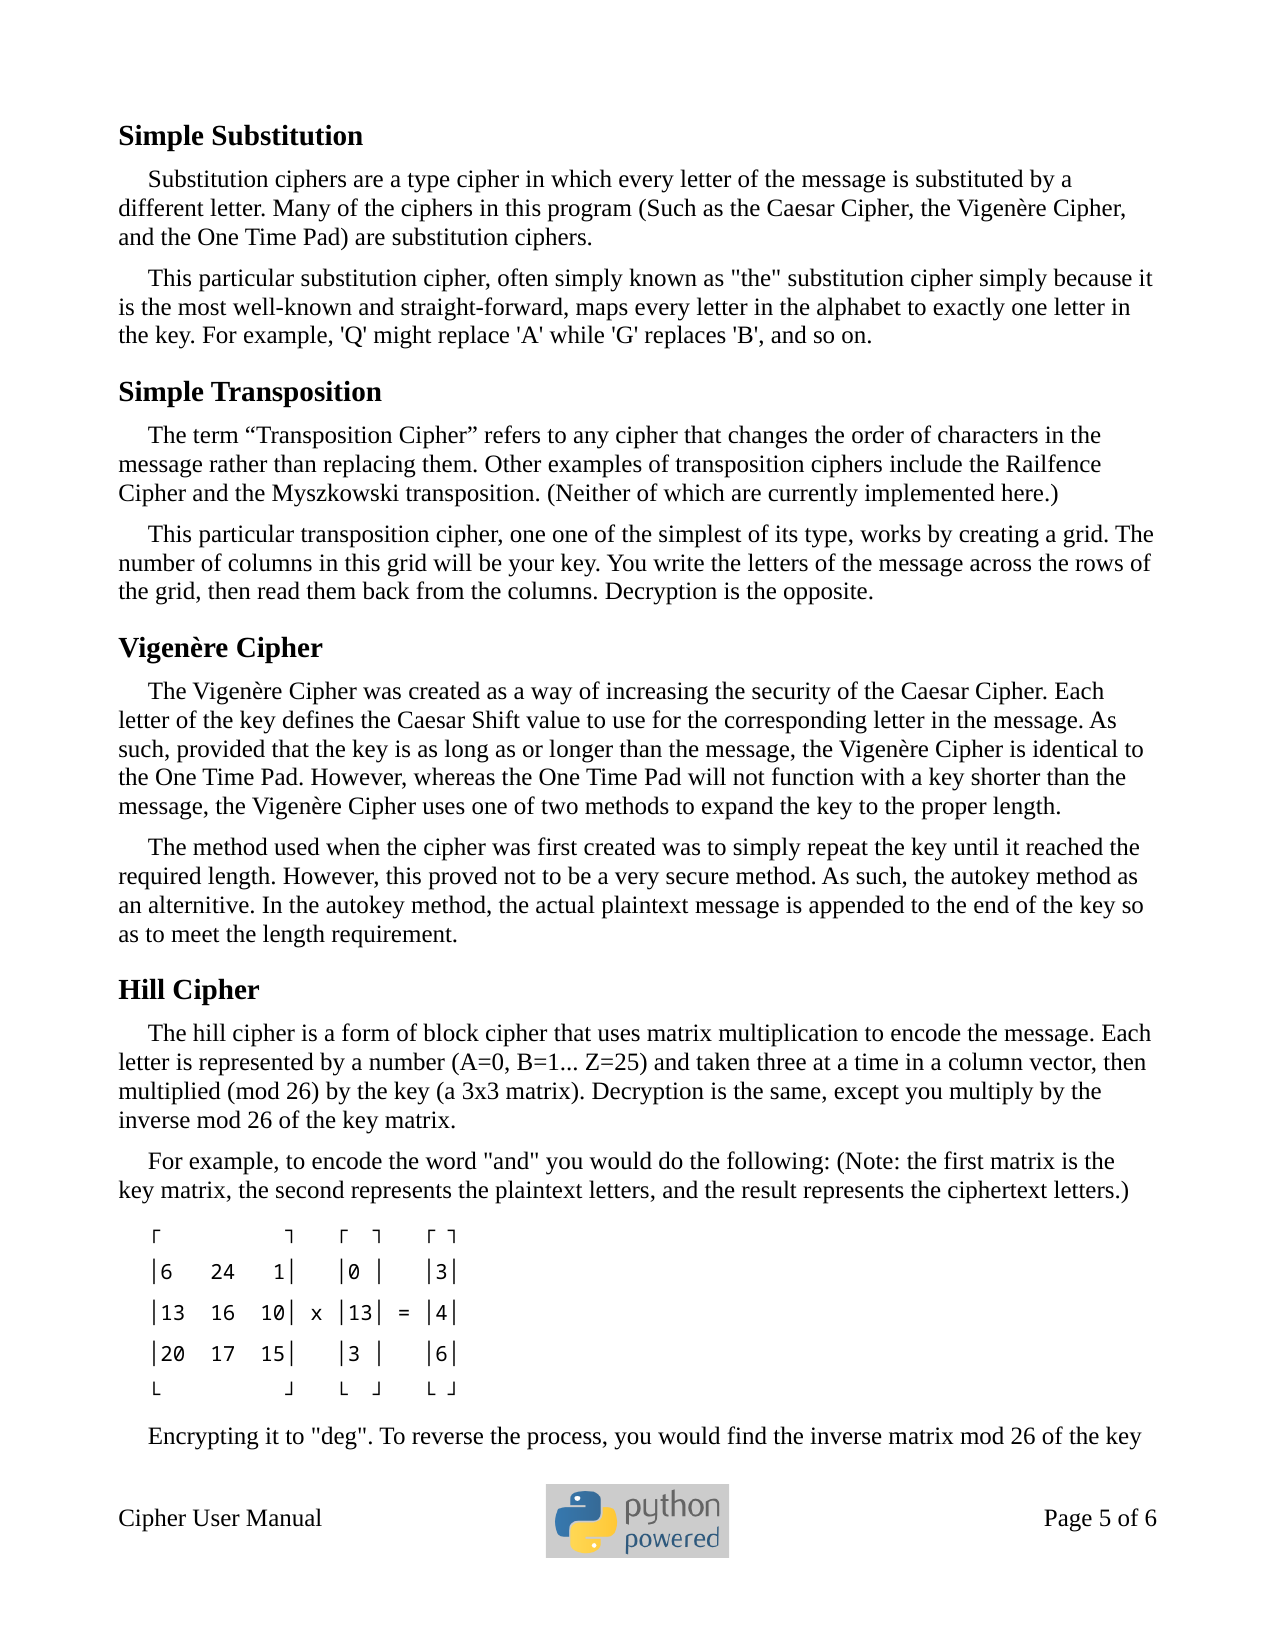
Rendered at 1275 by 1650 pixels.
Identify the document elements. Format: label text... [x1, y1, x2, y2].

text The Vigenère Cipher was created as a way of increasing the security of the Caesar Cipher. Each letter of the key defines the Caesar Shift value to use for the corresponding letter in the message. As such, provided that the key is as long as or longer than the message, the Vigenère Cipher is identical to the One Time Pad. However, whereas the One Time Pad will not function with a key shorter than the message, the Vigenère Cipher uses one of two methods to expand the key to the proper length. [118, 676, 1157, 820]
text │20 17 15│ │3 │ │6│ [118, 1339, 1157, 1367]
subtitle Hill Cipher [118, 972, 1157, 1006]
subtitle Vigenère Cipher [118, 630, 1157, 664]
text └ ┘ └ ┘ └ ┘ [118, 1380, 1157, 1408]
text The hill cipher is a form of block cipher that uses matrix multiplication to encode the message. Each letter is represented by a number (A=0, B=1... Z=25) and taken three at a time in a column vector, then multiplied (mod 26) by the key (a 3x3 matrix). Decryption is the same, except you multiply by the inverse mod 26 of the key matrix. [118, 1018, 1157, 1133]
subtitle Simple Transposition [118, 374, 1157, 408]
text The term “Transposition Cipher” refers to any cipher that changes the order of characters in the message rather than replacing them. Other examples of transposition ciphers include the Railfence Cipher and the Myszkowski transposition. (Neither of which are currently implemented here.) [118, 420, 1157, 506]
text For example, to encode the word "and" you would do the following: (Note: the first matrix is the key matrix, the second represents the plaintext letters, and the result represents the ciphertext letters.) [118, 1146, 1157, 1203]
text The method used when the cipher was first created was to simply repeat the key until it reached the required length. However, this proved not to be a very secure method. As such, the autokey method as an alternitive. In the autokey method, the actual plaintext message is appended to the end of the key so as to meet the length requirement. [118, 832, 1157, 947]
text This particular substitution cipher, often simply known as "the" substitution cipher simply because it is the most well-known and straight-forward, maps every letter in the alphabet to exactly one letter in the key. For example, 'Q' might replace 'A' while 'G' replaces 'B', and so on. [118, 263, 1157, 349]
text │13 16 10│ x │13│ = │4│ [118, 1298, 1157, 1326]
picture [545, 1484, 730, 1558]
text │6 24 1│ │0 │ │3│ [118, 1257, 1157, 1285]
text Substitution ciphers are a type cipher in which every letter of the message is substituted by a different letter. Many of the ciphers in this program (Such as the Caesar Cipher, the Vigenère Cipher, and the One Time Pad) are substitution ciphers. [118, 164, 1157, 250]
text ┌ ┐ ┌ ┐ ┌ ┐ [118, 1216, 1157, 1244]
text Encrypting it to "deg". To reverse the process, you would find the inverse matrix mod 26 of the key [118, 1421, 1157, 1449]
subtitle Simple Substitution [118, 118, 1157, 152]
text This particular transposition cipher, one one of the simplest of its type, works by creating a grid. The number of columns in this grid will be your key. You write the letters of the message across the rows of the grid, then read them back from the columns. Decryption is the opposite. [118, 519, 1157, 605]
